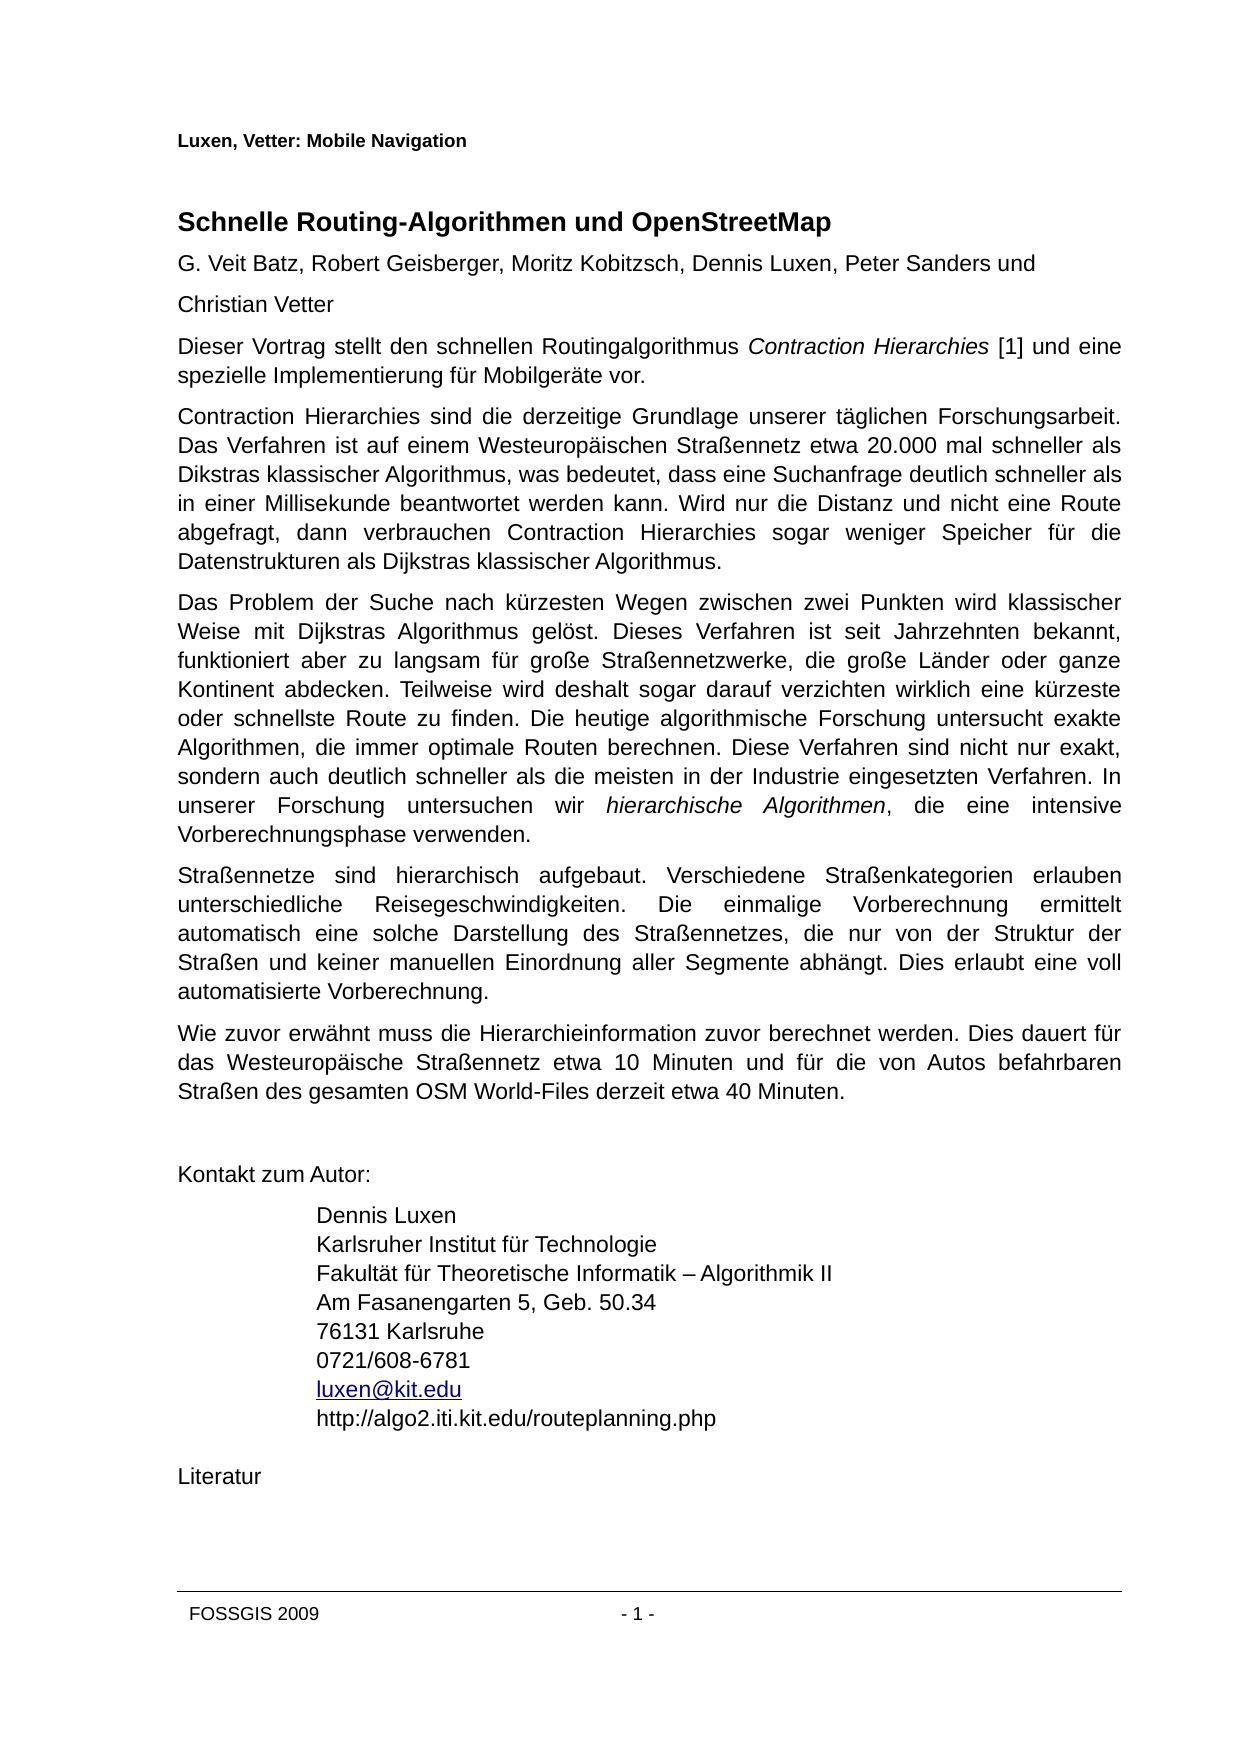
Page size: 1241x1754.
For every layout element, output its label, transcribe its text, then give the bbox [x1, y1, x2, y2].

text Dieser Vortrag stellt den schnellen Routingalgorithmus Contraction Hierarchies [1] und eine spezielle Implementierung für Mobilgeräte vor. [177, 333, 1122, 388]
subtitle Schnelle Routing-Algorithmen und OpenStreetMap [177, 206, 1122, 237]
text G. Veit Batz, Robert Geisberger, Moritz Kobitzsch, Dennis Luxen, Peter Sanders und [177, 250, 1122, 276]
text Contraction Hierarchies sind die derzeitige Grundlage unserer täglichen Forschungsarbeit. Das Verfahren ist auf einem Westeuropäischen Straßennetz etwa 20.000 mal schneller als Dikstras klassischer Algorithmus, was bedeutet, dass eine Suchanfrage deutlich schneller als in einer Millisekunde beantwortet werden kann. Wird nur die Distanz und nicht eine Route abgefragt, dann verbrauchen Contraction Hierarchies sogar weniger Speicher für die Datenstrukturen als Dijkstras klassischer Algorithmus. [177, 403, 1122, 574]
text 0721/608-6781 [266, 1347, 1122, 1373]
text http://algo2.iti.kit.edu/routeplanning.php [266, 1405, 1122, 1431]
text luxen@kit.edu [266, 1376, 1122, 1402]
text Karlsruher Institut für Technologie [266, 1231, 1122, 1257]
text Dennis Luxen [266, 1202, 1122, 1228]
text Straßennetze sind hierarchisch aufgebaut. Verschiedene Straßenkategorien erlauben unterschiedliche Reisegeschwindigkeiten. Die einmalige Vorberechnung ermittelt automatisch eine solche Darstellung des Straßennetzes, die nur von der Struktur der Straßen und keiner manuellen Einordnung aller Segmente abhängt. Dies erlaubt eine voll automatisierte Vorberechnung. [177, 862, 1122, 1004]
text Das Problem der Suche nach kürzesten Wegen zwischen zwei Punkten wird klassischer Weise mit Dijkstras Algorithmus gelöst. Dieses Verfahren ist seit Jahrzehnten bekannt, funktioniert aber zu langsam für große Straßennetzwerke, die große Länder oder ganze Kontinent abdecken. Teilweise wird deshalt sogar darauf verzichten wirklich eine kürzeste oder schnellste Route zu finden. Die heutige algorithmische Forschung untersucht exakte Algorithmen, die immer optimale Routen berechnen. Diese Verfahren sind nicht nur exakt, sondern auch deutlich schneller als die meisten in der Industrie eingesetzten Verfahren. In unserer Forschung untersuchen wir hierarchische Algorithmen, die eine intensive Vorberechnungsphase verwenden. [177, 589, 1122, 847]
text Christian Vetter [177, 291, 1122, 317]
text Kontakt zum Autor: [177, 1161, 1122, 1187]
text Am Fasanengarten 5, Geb. 50.34 [266, 1289, 1122, 1315]
text Fakultät für Theoretische Informatik – Algorithmik II [266, 1260, 1122, 1286]
text Literatur [177, 1463, 1122, 1489]
text Wie zuvor erwähnt muss die Hierarchieinformation zuvor berechnet werden. Dies dauert für das Westeuropäische Straßennetz etwa 10 Minuten und für die von Autos befahrbaren Straßen des gesamten OSM World-Files derzeit etwa 40 Minuten. [177, 1020, 1122, 1104]
text 76131 Karlsruhe [266, 1318, 1122, 1344]
